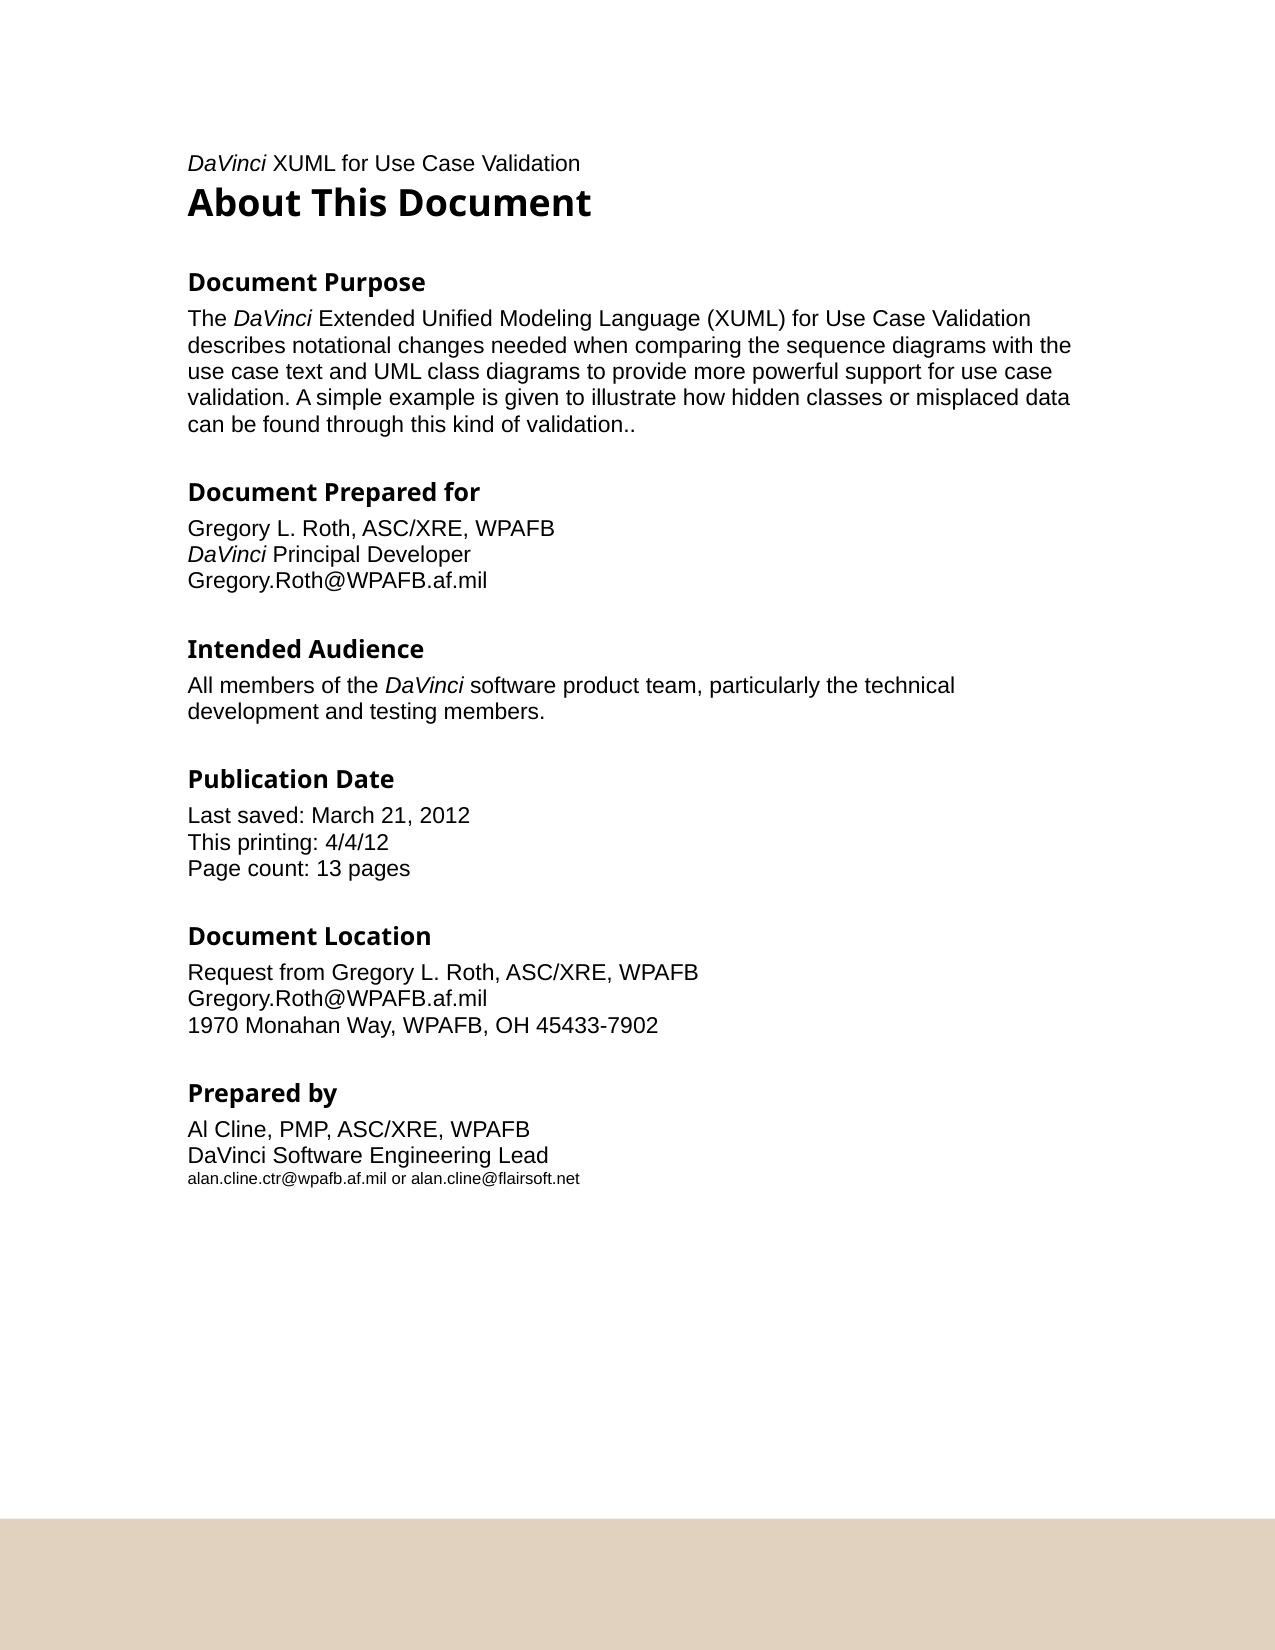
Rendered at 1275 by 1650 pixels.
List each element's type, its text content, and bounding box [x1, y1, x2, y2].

text Gregory.Roth@WPAFB.af.mil [187, 567, 1087, 594]
subtitle Intended Audience [187, 631, 1087, 665]
text Page count: 12 pages [187, 855, 1087, 881]
text DaVinci Principal Developer [187, 541, 1087, 567]
subtitle Document Purpose [187, 265, 1087, 299]
text 1970 Monahan Way, WPAFB, OH 45433-7902 [187, 1012, 1087, 1038]
text All members of the DaVinci software product team, particularly the technical development and testing members. [187, 672, 1087, 724]
text Al Cline, PMP, ASC/XRE, WPAFB [187, 1116, 1087, 1142]
subtitle Publication Date [187, 762, 1087, 796]
subtitle Document Prepared for [187, 474, 1087, 508]
subtitle Prepared by [187, 1076, 1087, 1110]
text Request from Gregory L. Roth, ASC/XRE, WPAFB [187, 959, 1087, 985]
text The DaVinci Extended Unified Modeling Language (XUML) for Use Case Validation describes notational changes needed when comparing the sequence diagrams with the use case text and UML class diagrams to provide more powerful support for use case validation. A simple example is given to illustrate how hidden classes or misplaced data can be found through this kind of validation.. [187, 305, 1087, 437]
text Gregory.Roth@WPAFB.af.mil [187, 985, 1087, 1012]
text alan.cline.ctr@wpafb.af.mil or alan.cline@flairsoft.net [187, 1169, 1087, 1188]
text This printing: 4/4/12 [187, 828, 1087, 855]
subtitle About This Document [187, 176, 1087, 227]
text DaVinci Software Engineering Lead [187, 1142, 1087, 1169]
text Gregory L. Roth, ASC/XRE, WPAFB [187, 515, 1087, 541]
text Last saved: March 21, 2012 [187, 802, 1087, 828]
subtitle Document Location [187, 919, 1087, 953]
